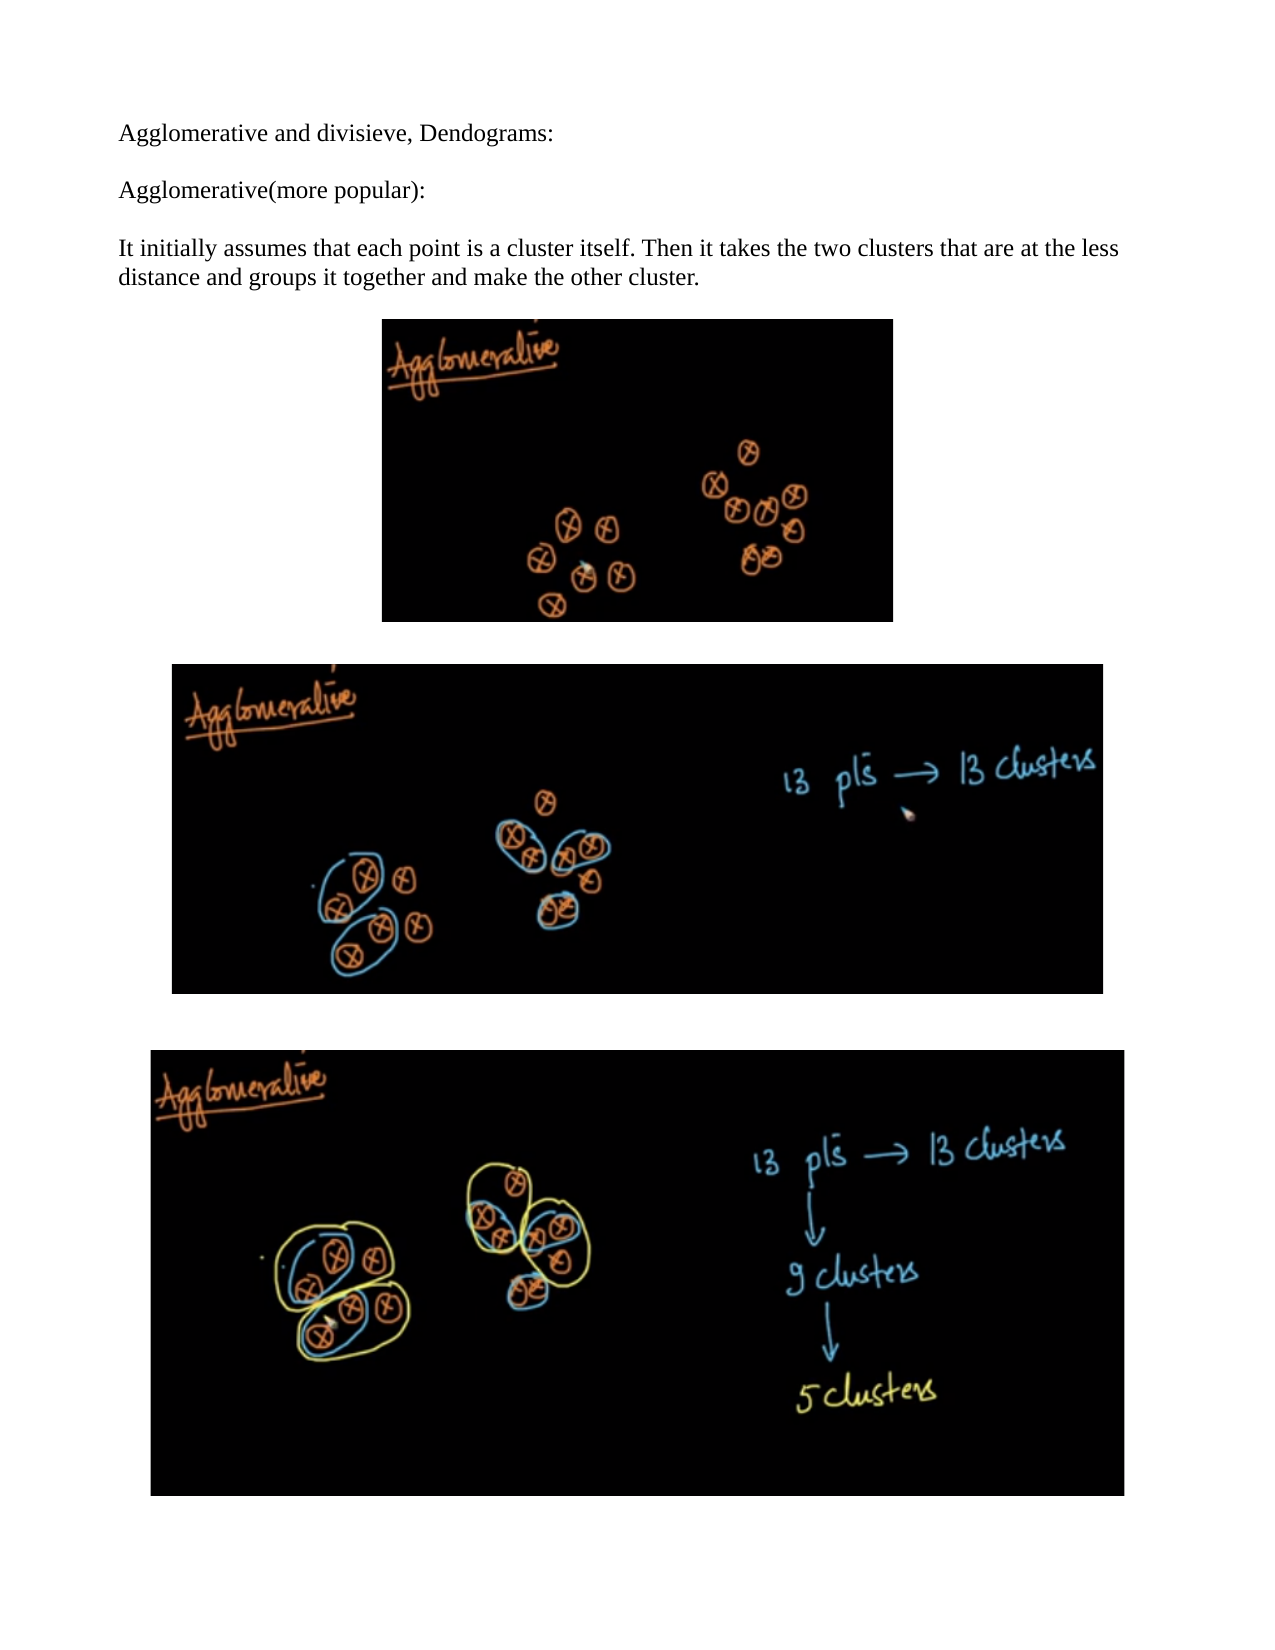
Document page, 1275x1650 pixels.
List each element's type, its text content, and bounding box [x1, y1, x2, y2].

text It initially assumes that each point is a cluster itself. Then it takes the two clusters that are at the less distance and groups it together and make the other cluster. [118, 233, 1157, 291]
picture [150, 1050, 1125, 1496]
picture [171, 664, 1104, 994]
text Agglomerative and divisieve, Dendograms: [118, 118, 1157, 147]
text Agglomerative(more popular): [118, 176, 1157, 204]
picture [381, 319, 894, 622]
